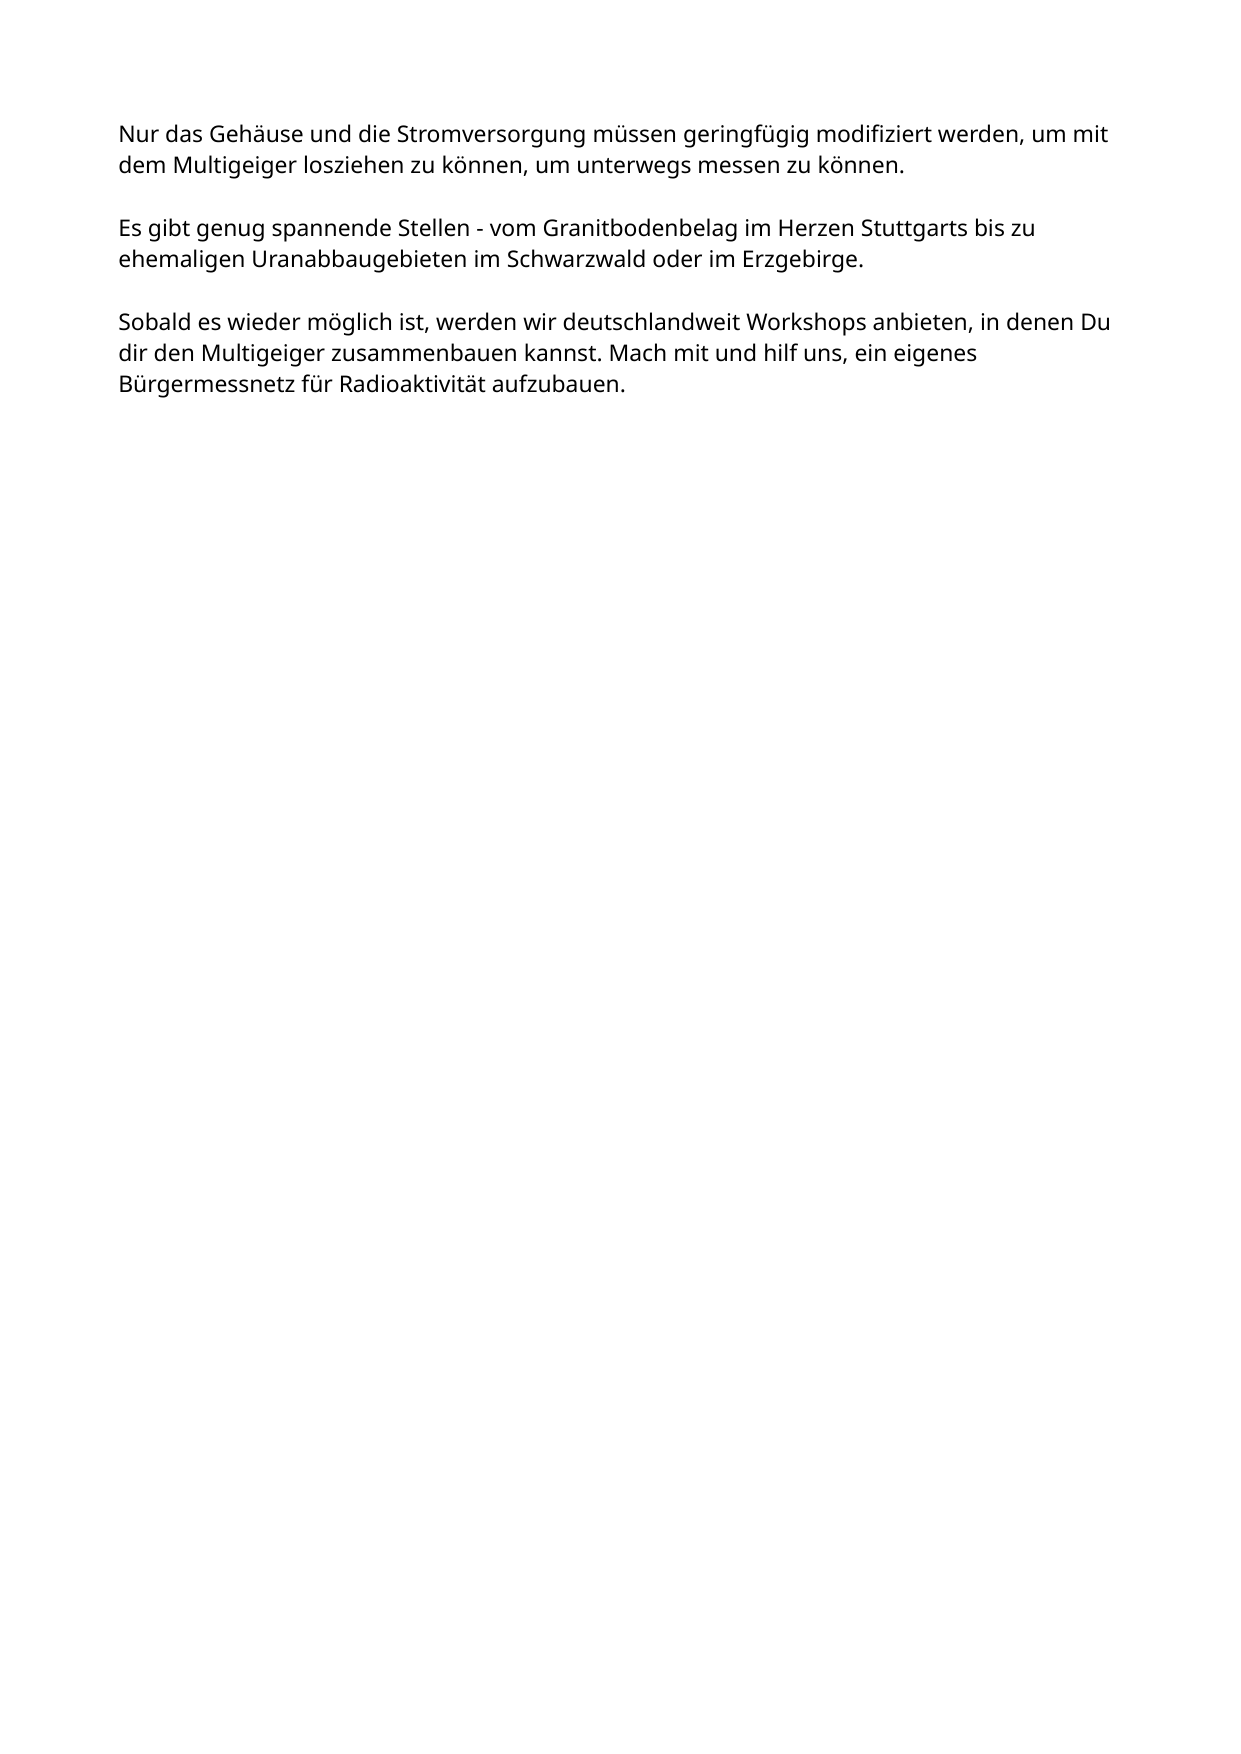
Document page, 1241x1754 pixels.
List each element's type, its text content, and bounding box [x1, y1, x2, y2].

text Nur das Gehäuse und die Stromversorgung müssen geringfügig modifiziert werden, um mit dem Multigeiger losziehen zu können, um unterwegs messen zu können. [118, 118, 1122, 181]
text Sobald es wieder möglich ist, werden wir deutschlandweit Workshops anbieten, in denen Du dir den Multigeiger zusammenbauen kannst. Mach mit und hilf uns, ein eigenes Bürgermessnetz für Radioaktivität aufzubauen. [118, 306, 1122, 399]
text Es gibt genug spannende Stellen - vom Granitbodenbelag im Herzen Stuttgarts bis zu ehemaligen Uranabbaugebieten im Schwarzwald oder im Erzgebirge. [118, 212, 1122, 274]
